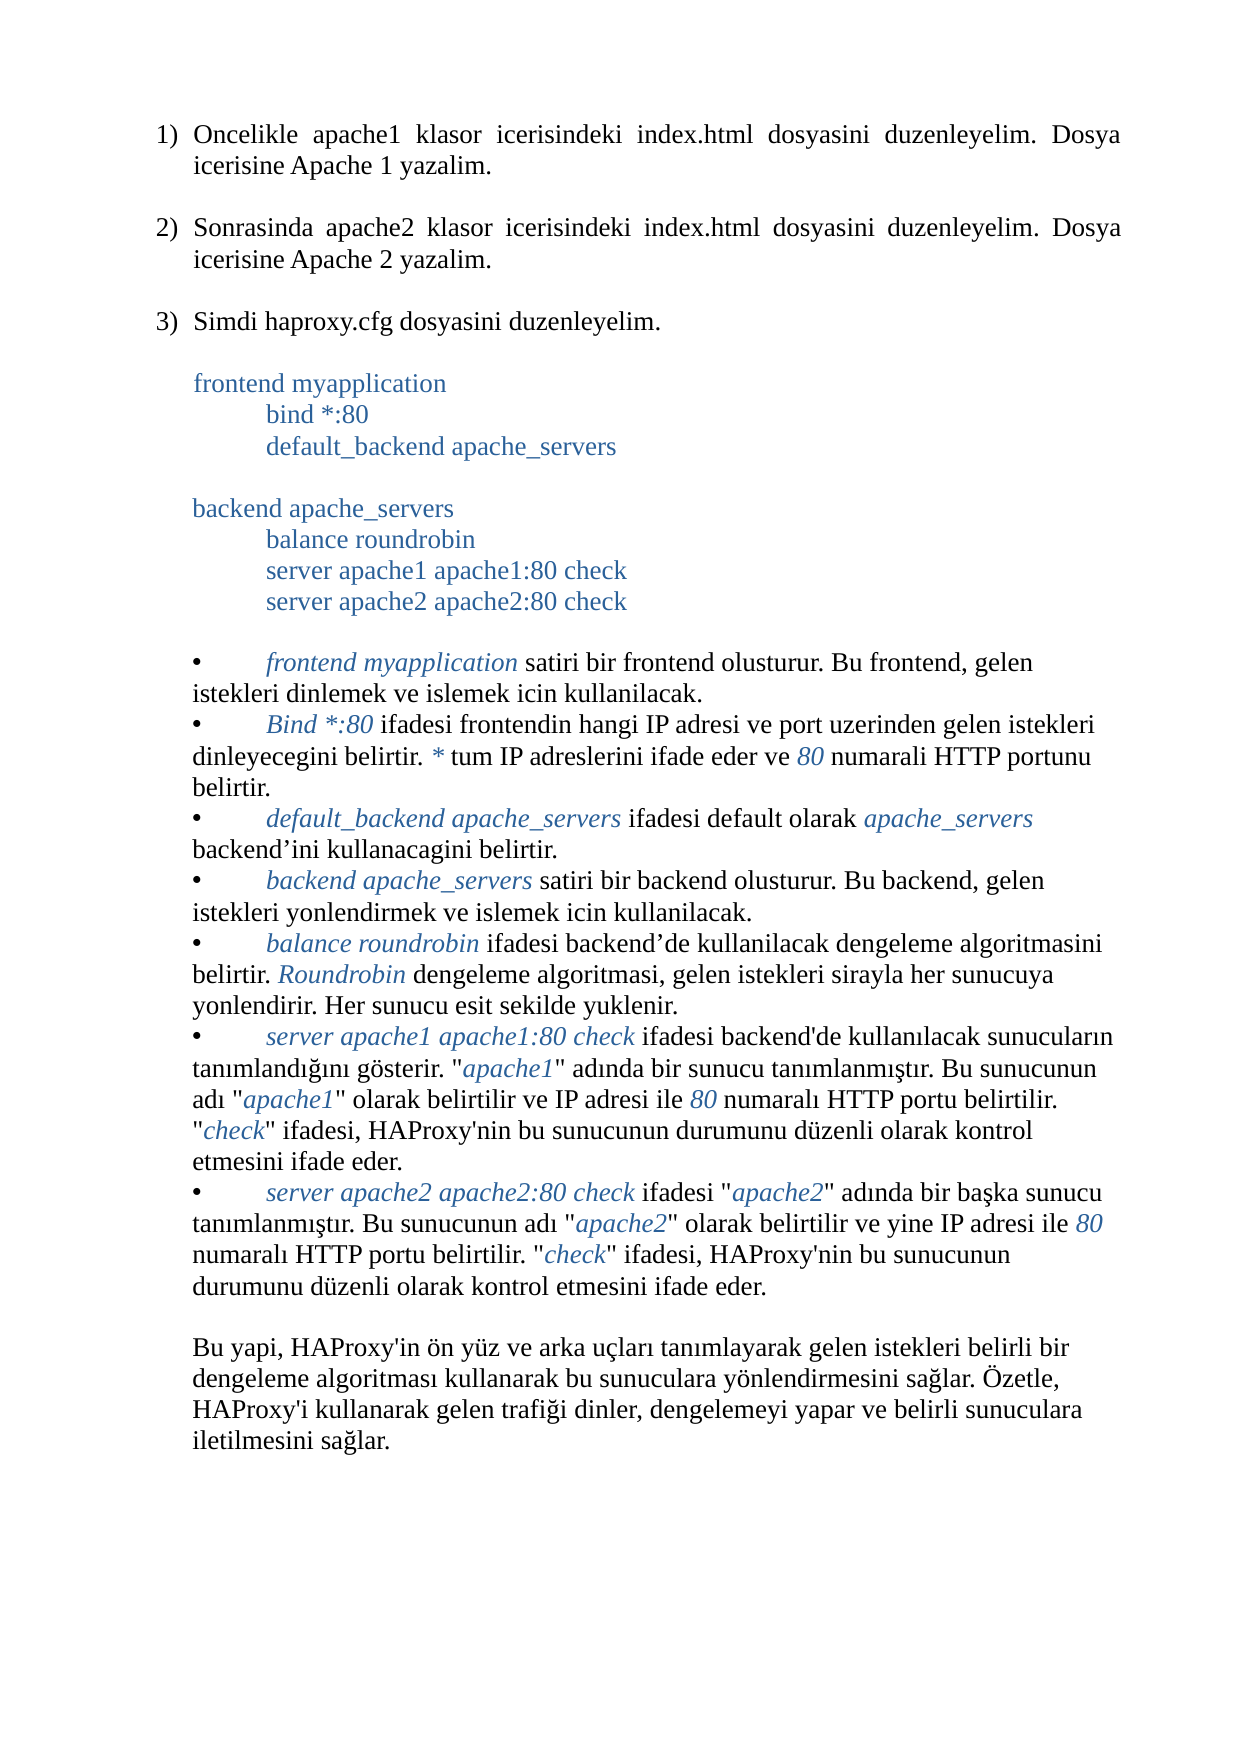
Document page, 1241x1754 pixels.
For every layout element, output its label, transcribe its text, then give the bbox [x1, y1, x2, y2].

list default_backend apache_servers ifadesi default olarak apache_servers backend’ini kullanacagini belirtir. [192, 802, 1122, 864]
text balance roundrobin [266, 523, 1122, 554]
text Bu yapi, HAProxy'in ön yüz ve arka uçları tanımlayarak gelen istekleri belirli bir dengeleme algoritması kullanarak bu sunuculara yönlendirmesini sağlar. Özetle, HAProxy'i kullanarak gelen trafiği dinler, dengelemeyi yapar ve belirli sunuculara iletilmesini sağlar. [192, 1331, 1122, 1455]
list frontend myapplication satiri bir frontend olusturur. Bu frontend, gelen istekleri dinlemek ve islemek icin kullanilacak. [192, 646, 1122, 708]
text default_backend apache_servers [266, 429, 1122, 461]
text server apache1 apache1:80 check [266, 554, 1122, 585]
list Bind *:80 ifadesi frontendin hangi IP adresi ve port uzerinden gelen istekleri dinleyecegini belirtir. * tum IP adreslerini ifade eder ve 80 numarali HTTP portunu belirtir. [192, 708, 1122, 802]
list Sonrasinda apache2 klasor icerisindeki index.html dosyasini duzenleyelim. Dosya icerisine Apache 2 yazalim. [156, 212, 1122, 274]
list balance roundrobin ifadesi backend’de kullanilacak dengeleme algoritmasini belirtir. Roundrobin dengeleme algoritmasi, gelen istekleri sirayla her sunucuya yonlendirir. Her sunucu esit sekilde yuklenir. [192, 927, 1122, 1020]
text server apache2 apache2:80 check [266, 585, 1122, 616]
list server apache1 apache1:80 check ifadesi backend'de kullanılacak sunucuların tanımlandığını gösterir. "apache1" adında bir sunucu tanımlanmıştır. Bu sunucunun adı "apache1" olarak belirtilir ve IP adresi ile 80 numaralı HTTP portu belirtilir. "check" ifadesi, HAProxy'nin bu sunucunun durumunu düzenli olarak kontrol etmesini ifade eder. [192, 1020, 1122, 1176]
text bind *:80 [266, 398, 1122, 429]
list backend apache_servers satiri bir backend olusturur. Bu backend, gelen istekleri yonlendirmek ve islemek icin kullanilacak. [192, 864, 1122, 927]
list Oncelikle apache1 klasor icerisindeki index.html dosyasini duzenleyelim. Dosya icerisine Apache 1 yazalim. [156, 118, 1122, 180]
list server apache2 apache2:80 check ifadesi "apache2" adında bir başka sunucu tanımlanmıştır. Bu sunucunun adı "apache2" olarak belirtilir ve yine IP adresi ile 80 numaralı HTTP portu belirtilir. "check" ifadesi, HAProxy'nin bu sunucunun durumunu düzenli olarak kontrol etmesini ifade eder. [192, 1176, 1122, 1301]
list Simdi haproxy.cfg dosyasini duzenleyelim. [156, 305, 1122, 336]
list frontend myapplication [156, 367, 1122, 398]
text backend apache_servers [118, 492, 1122, 523]
